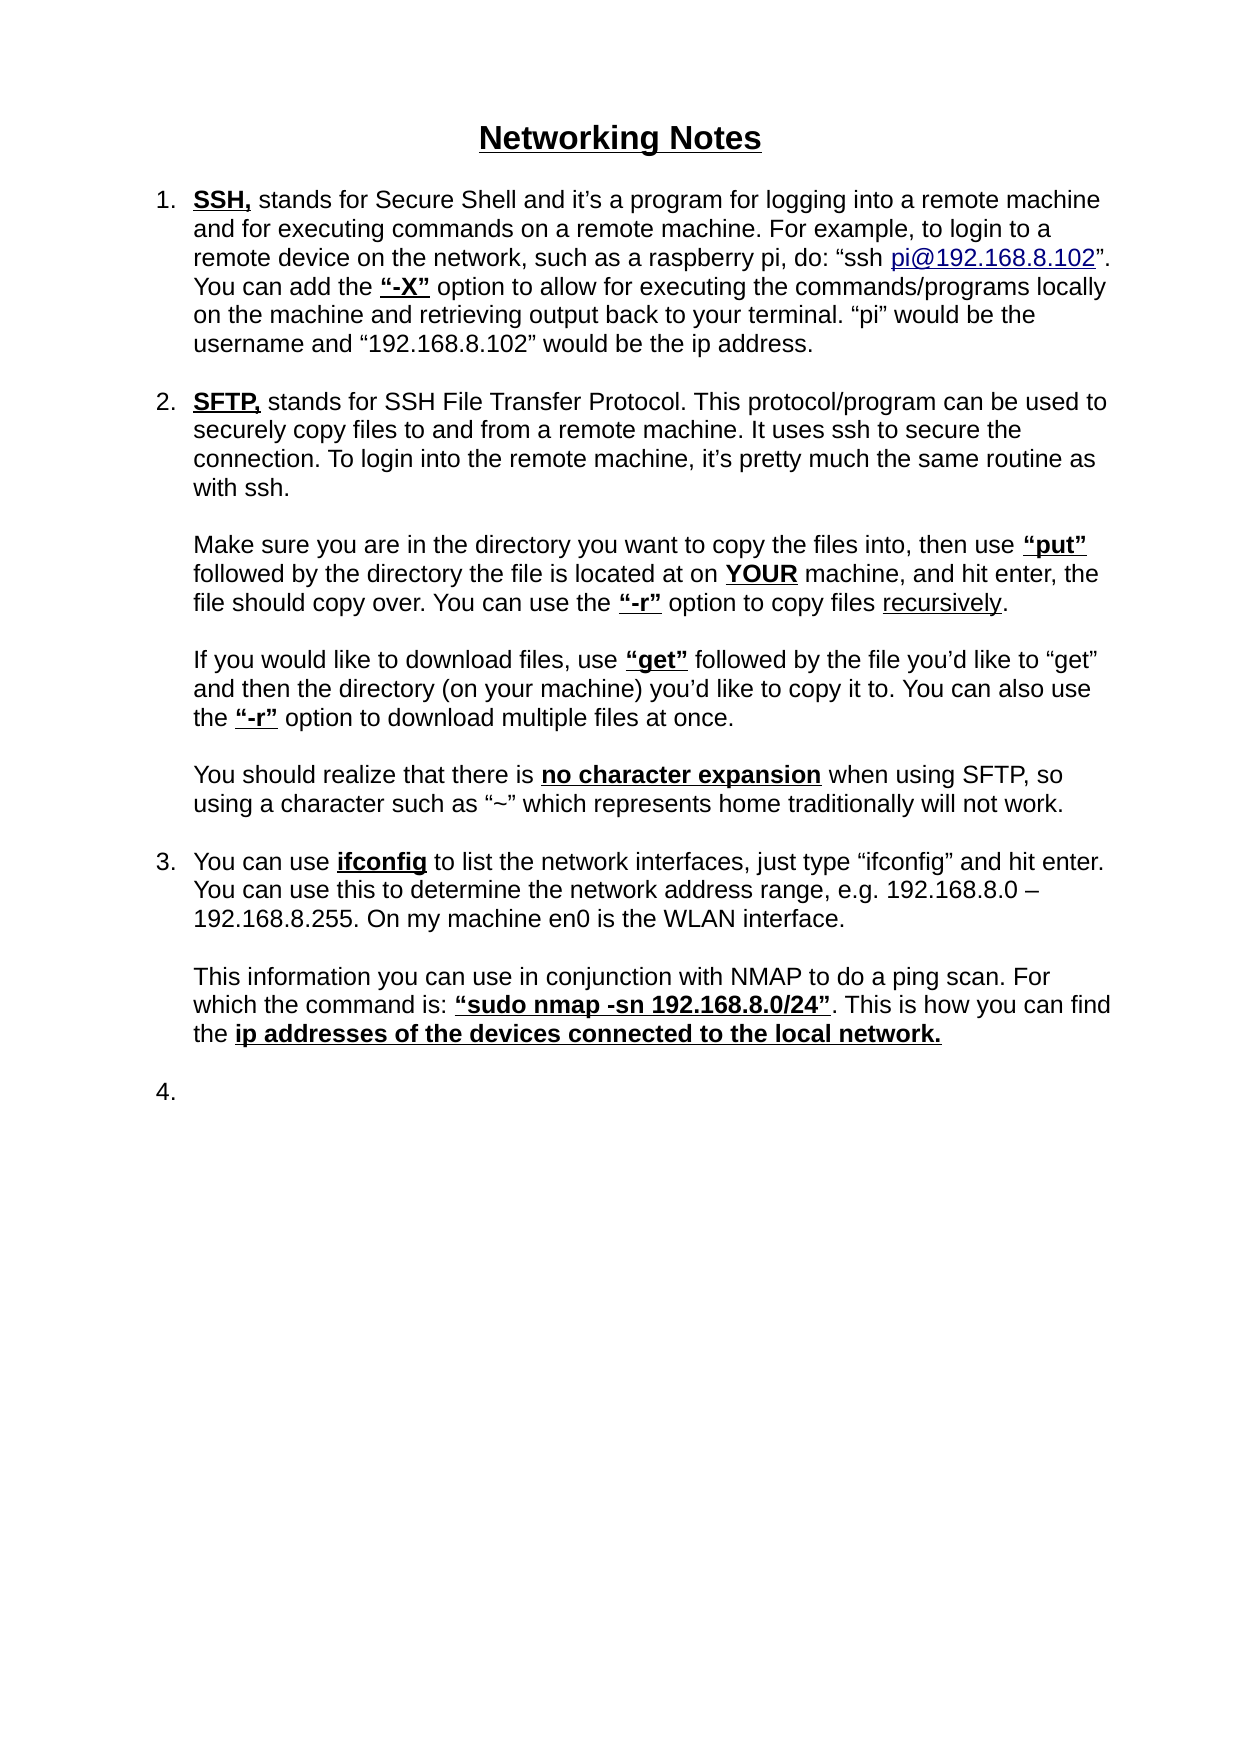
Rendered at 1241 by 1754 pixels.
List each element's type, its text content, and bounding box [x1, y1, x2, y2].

list SFTP, stands for SSH File Transfer Protocol. This protocol/program can be used to securely copy files to and from a remote machine. It uses ssh to secure the connection. To login into the remote machine, it’s pretty much the same routine as with ssh. Make sure you are in the directory you want to copy the files into, then use “put” followed by the directory the file is located at on YOUR machine, and hit enter, the file should copy over. You can use the “-r” option to copy files recursively. If you would like to download files, use “get” followed by the file you’d like to “get” and then the directory (on your machine) you’d like to copy it to. You can also use the “-r” option to download multiple files at once. You should realize that there is no character expansion when using SFTP, so using a character such as “~” which represents home traditionally will not work. [156, 387, 1122, 818]
list You can use ifconfig to list the network interfaces, just type “ifconfig” and hit enter. You can use this to determine the network address range, e.g. 192.168.8.0 – 192.168.8.255. On my machine en0 is the WLAN interface. This information you can use in conjunction with NMAP to do a ping scan. For which the command is: “sudo nmap -sn 192.168.8.0/24”. This is how you can find the ip addresses of the devices connected to the local network. [156, 847, 1122, 1048]
text Networking Notes [118, 118, 1122, 157]
list SSH, stands for Secure Shell and it’s a program for logging into a remote machine and for executing commands on a remote machine. For example, to login to a remote device on the network, such as a raspberry pi, do: “ssh pi@192.168.8.102”. You can add the “-X” option to allow for executing the commands/programs locally on the machine and retrieving output back to your terminal. “pi” would be the username and “192.168.8.102” would be the ip address. [156, 185, 1122, 358]
